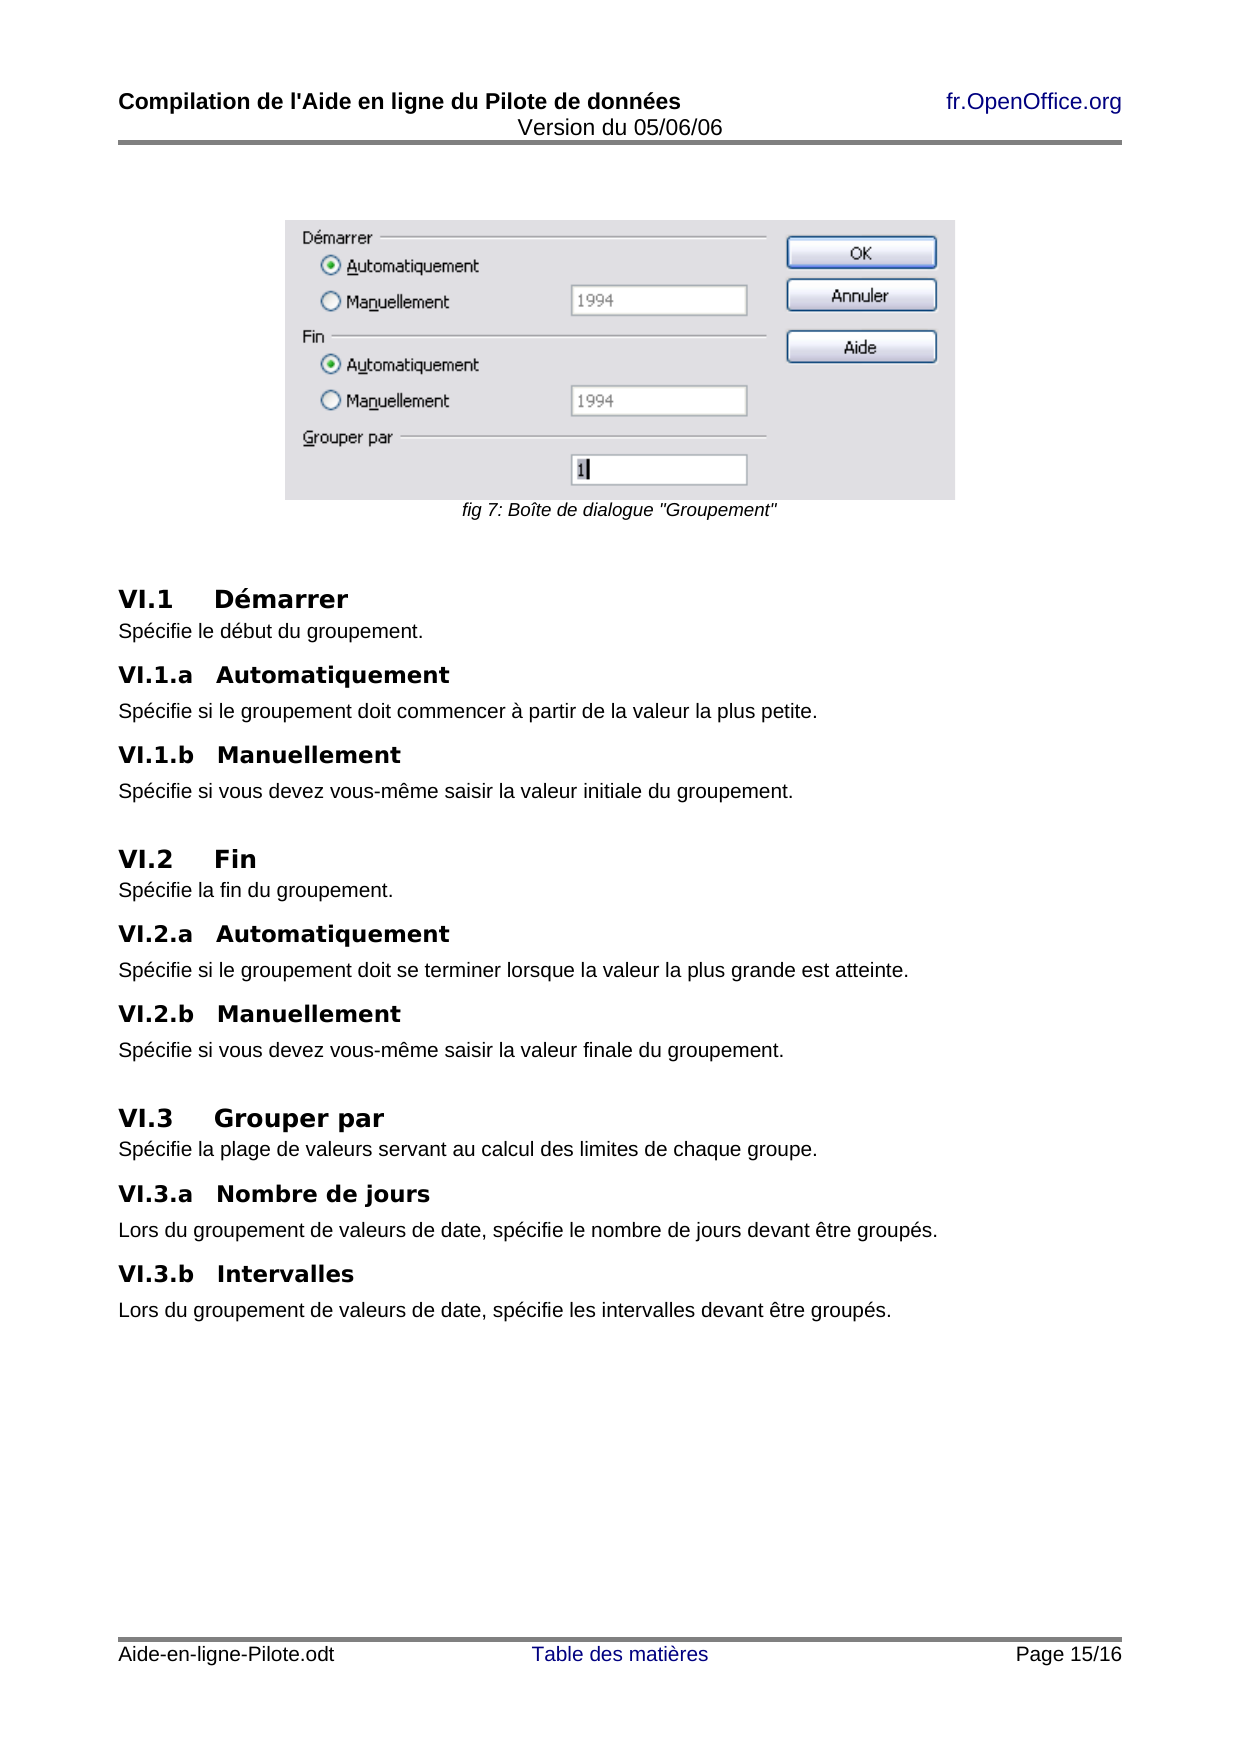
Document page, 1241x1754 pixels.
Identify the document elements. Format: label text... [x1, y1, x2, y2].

text Spécifie si le groupement doit commencer à partir de la valeur la plus petite. [118, 699, 1122, 723]
subtitle Intervalles [118, 1261, 1122, 1288]
text Spécifie la fin du groupement. [118, 879, 1122, 902]
text fig 7: Boîte de dialogue "Groupement" [285, 500, 955, 520]
subtitle Manuellement [118, 1002, 1122, 1028]
text Spécifie si vous devez vous-même saisir la valeur finale du groupement. [118, 1039, 1122, 1062]
subtitle Automatiquement [118, 922, 1122, 948]
text Spécifie le début du groupement. [118, 619, 1122, 643]
subtitle Grouper par [118, 1104, 1122, 1133]
picture [285, 220, 956, 500]
text Lors du groupement de valeurs de date, spécifie les intervalles devant être groupés. [118, 1298, 1122, 1321]
subtitle Automatiquement [118, 662, 1122, 689]
subtitle Manuellement [118, 742, 1122, 769]
subtitle Démarrer [118, 586, 1122, 615]
subtitle Fin [118, 845, 1122, 874]
text Spécifie si le groupement doit se terminer lorsque la valeur la plus grande est atteinte. [118, 959, 1122, 982]
text Spécifie la plage de valeurs servant au calcul des limites de chaque groupe. [118, 1138, 1122, 1161]
text Lors du groupement de valeurs de date, spécifie le nombre de jours devant être groupés. [118, 1218, 1122, 1241]
subtitle Nombre de jours [118, 1181, 1122, 1207]
text Spécifie si vous devez vous-même saisir la valeur initiale du groupement. [118, 780, 1122, 803]
